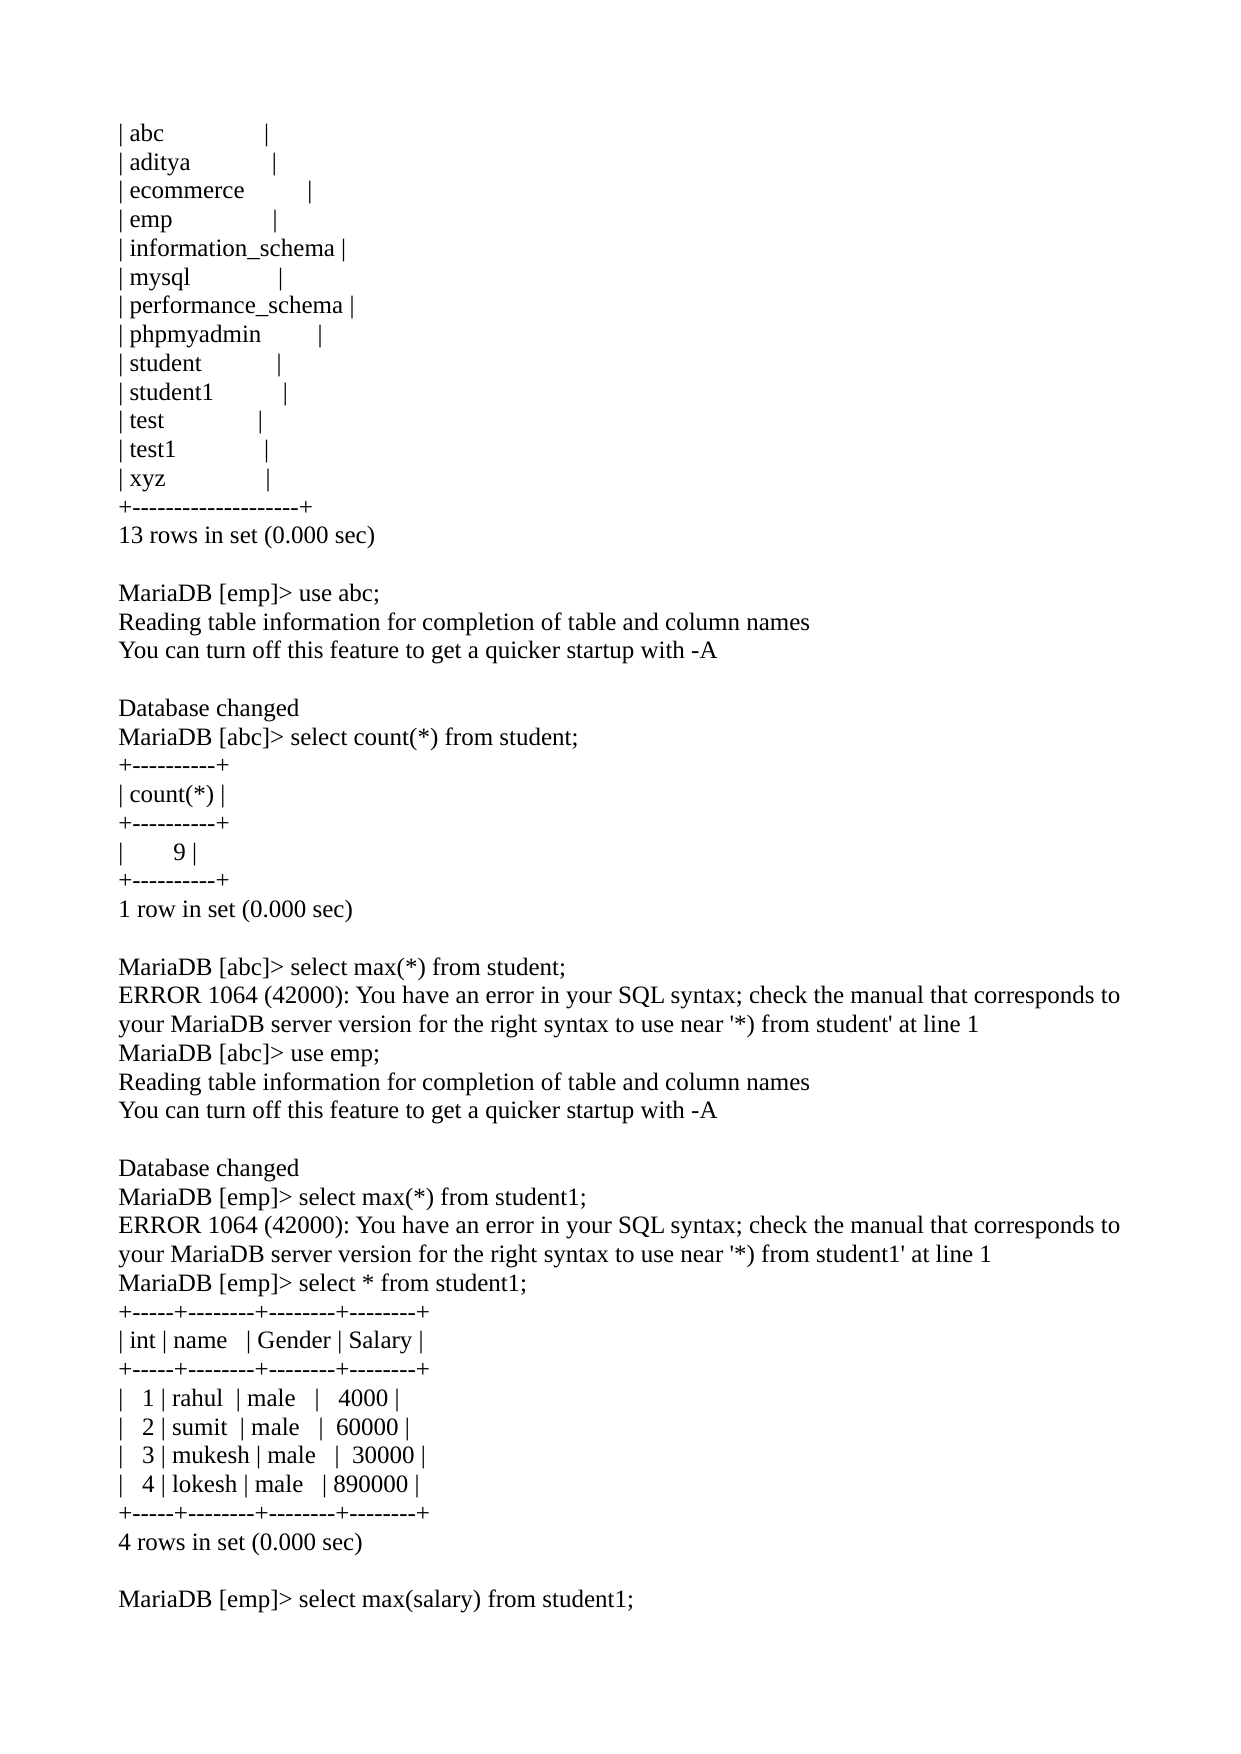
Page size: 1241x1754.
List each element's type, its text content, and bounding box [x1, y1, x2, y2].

text | emp | [118, 204, 1122, 233]
text | performance_schema | [118, 291, 1122, 319]
text MariaDB [emp]> select * from student1; [118, 1268, 1122, 1297]
text | abc | [118, 118, 1122, 147]
text 13 rows in set (0.000 sec) [118, 521, 1122, 549]
text You can turn off this feature to get a quicker startup with -A [118, 1096, 1122, 1124]
text +----------+ [118, 808, 1122, 837]
text | ecommerce | [118, 176, 1122, 204]
text +-----+--------+--------+--------+ [118, 1498, 1122, 1527]
text ERROR 1064 (42000): You have an error in your SQL syntax; check the manual that corresponds to your MariaDB server version for the right syntax to use near '*) from student' at line 1 [118, 981, 1122, 1038]
text Reading table information for completion of table and column names [118, 607, 1122, 636]
text | student1 | [118, 377, 1122, 406]
text | aditya | [118, 147, 1122, 176]
text 4 rows in set (0.000 sec) [118, 1527, 1122, 1556]
text MariaDB [emp]> use abc; [118, 578, 1122, 607]
text +----------+ [118, 866, 1122, 894]
text | information_schema | [118, 233, 1122, 262]
text +-----+--------+--------+--------+ [118, 1354, 1122, 1383]
text ERROR 1064 (42000): You have an error in your SQL syntax; check the manual that corresponds to your MariaDB server version for the right syntax to use near '*) from student1' at line 1 [118, 1211, 1122, 1268]
text | test | [118, 406, 1122, 434]
text | test1 | [118, 434, 1122, 463]
text Database changed [118, 1153, 1122, 1182]
text | xyz | [118, 463, 1122, 492]
text +--------------------+ [118, 492, 1122, 521]
text | student | [118, 348, 1122, 377]
text +----------+ [118, 751, 1122, 779]
text You can turn off this feature to get a quicker startup with -A [118, 636, 1122, 664]
text 1 row in set (0.000 sec) [118, 894, 1122, 923]
text MariaDB [abc]> select max(*) from student; [118, 952, 1122, 981]
text | 1 | rahul | male | 4000 | [118, 1383, 1122, 1412]
text MariaDB [abc]> use emp; [118, 1038, 1122, 1067]
text | 3 | mukesh | male | 30000 | [118, 1441, 1122, 1469]
text +-----+--------+--------+--------+ [118, 1297, 1122, 1326]
text | count(*) | [118, 779, 1122, 808]
text Database changed [118, 693, 1122, 722]
text MariaDB [emp]> select max(salary) from student1; [118, 1584, 1122, 1613]
text MariaDB [abc]> select count(*) from student; [118, 722, 1122, 751]
text MariaDB [emp]> select max(*) from student1; [118, 1182, 1122, 1211]
text | 4 | lokesh | male | 890000 | [118, 1469, 1122, 1498]
text | 9 | [118, 837, 1122, 866]
text | phpmyadmin | [118, 319, 1122, 348]
text Reading table information for completion of table and column names [118, 1067, 1122, 1096]
text | mysql | [118, 262, 1122, 291]
text | 2 | sumit | male | 60000 | [118, 1412, 1122, 1441]
text | int | name | Gender | Salary | [118, 1326, 1122, 1354]
